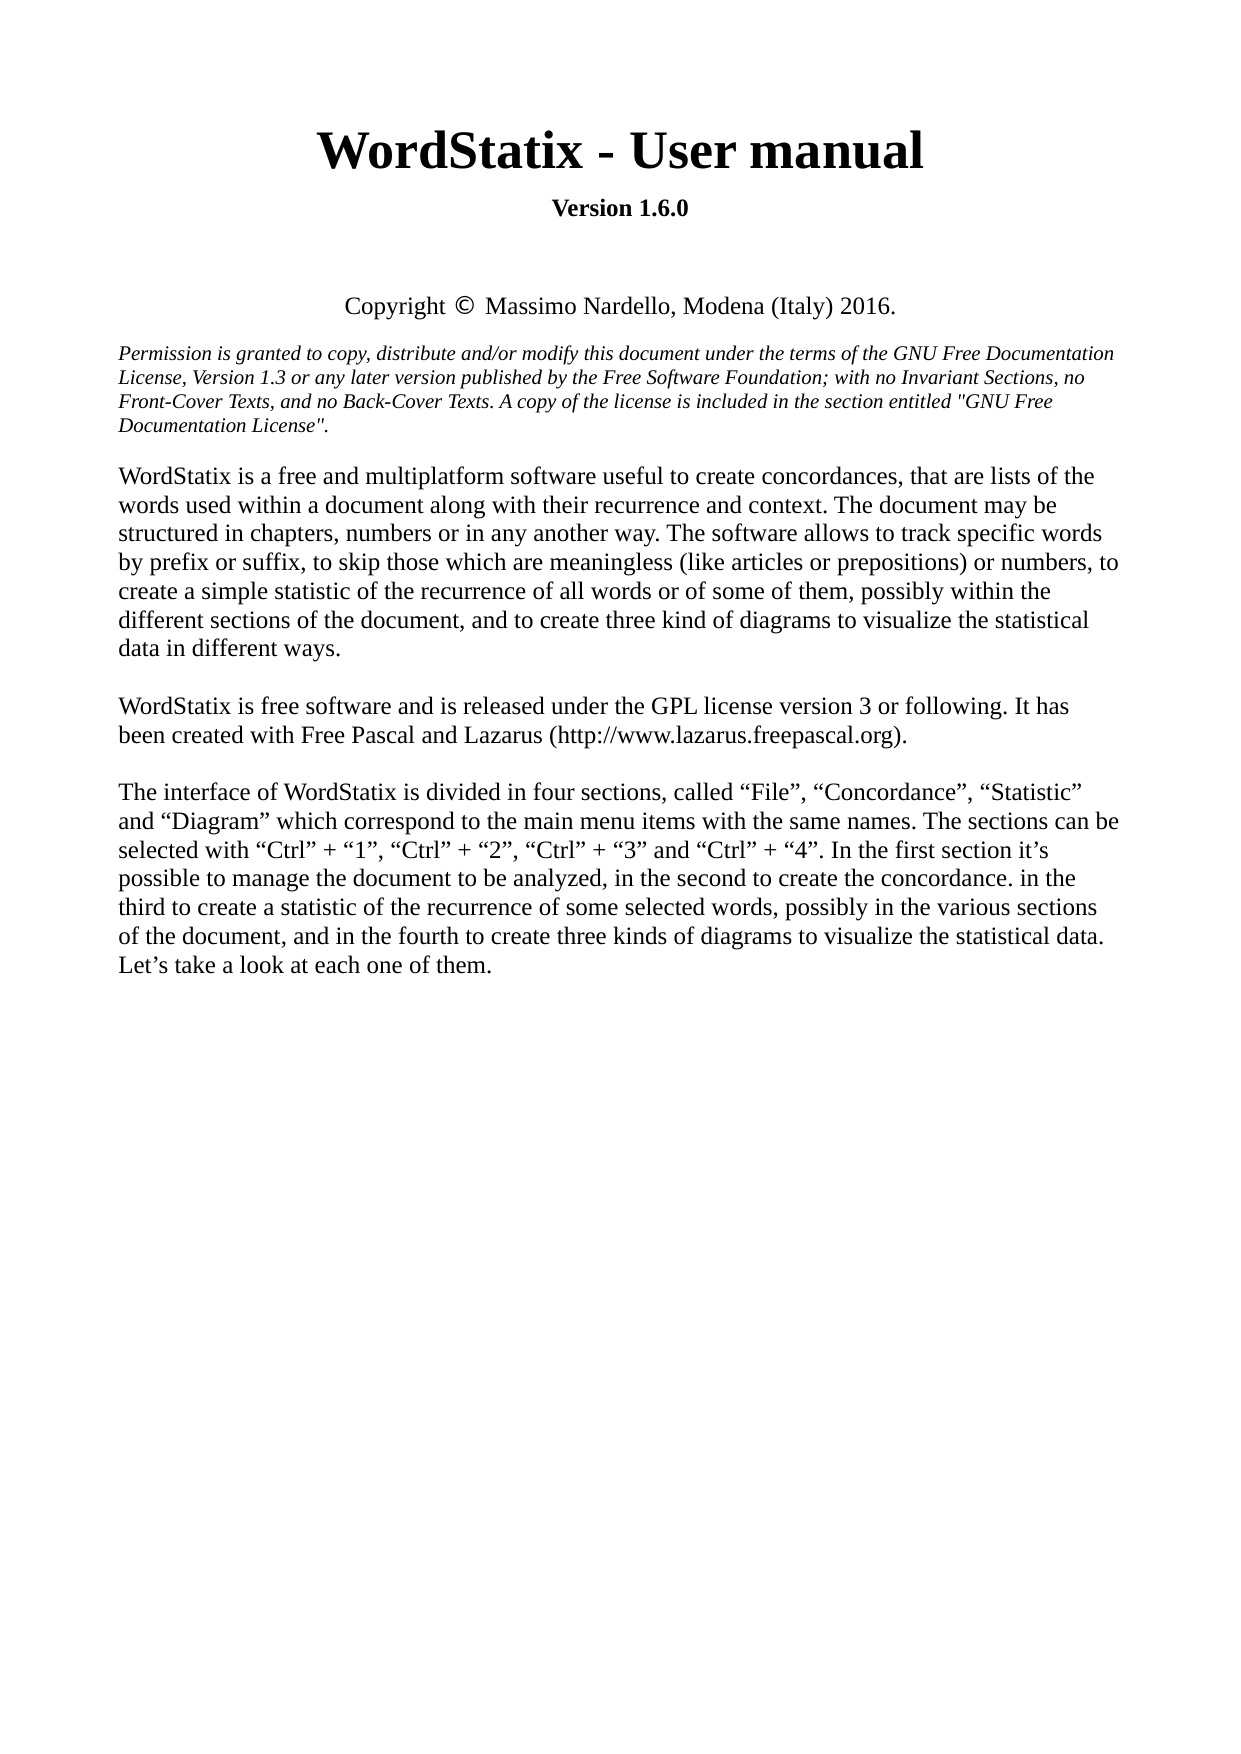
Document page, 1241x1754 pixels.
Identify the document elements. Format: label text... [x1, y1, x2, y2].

text The interface of WordStatix is divided in four sections, called “File”, “Concordance”, “Statistic” and “Diagram” which correspond to the main menu items with the same names. The sections can be selected with “Ctrl” + “1”, “Ctrl” + “2”, “Ctrl” + “3” and “Ctrl” + “4”. In the first section it’s possible to manage the document to be analyzed, in the second to create the concordance. in the third to create a statistic of the recurrence of some selected words, possibly in the various sections of the document, and in the fourth to create three kinds of diagrams to visualize the statistical data. Let’s take a look at each one of them. [118, 777, 1122, 978]
text Copyright © Massimo Nardello, Modena (Italy) 2016. [118, 291, 1122, 320]
text Permission is granted to copy, distribute and/or modify this document under the terms of the GNU Free Documentation License, Version 1.3 or any later version published by the Free Software Foundation; with no Invariant Sections, no Front-Cover Texts, and no Back-Cover Texts. A copy of the license is included in the section entitled "GNU Free Documentation License". [118, 341, 1122, 437]
text Version 1.6.0 [118, 193, 1122, 222]
subtitle WordStatix - User manual [118, 118, 1122, 180]
text WordStatix is a free and multiplatform software useful to create concordances, that are lists of the words used within a document along with their recurrence and context. The document may be structured in chapters, numbers or in any another way. The software allows to track specific words by prefix or suffix, to skip those which are meaningless (like articles or prepositions) or numbers, to create a simple statistic of the recurrence of all words or of some of them, possibly within the different sections of the document, and to create three kind of diagrams to visualize the statistical data in different ways. [118, 461, 1122, 662]
text WordStatix is free software and is released under the GPL license version 3 or following. It has been created with Free Pascal and Lazarus (http://www.lazarus.freepascal.org). [118, 691, 1122, 748]
